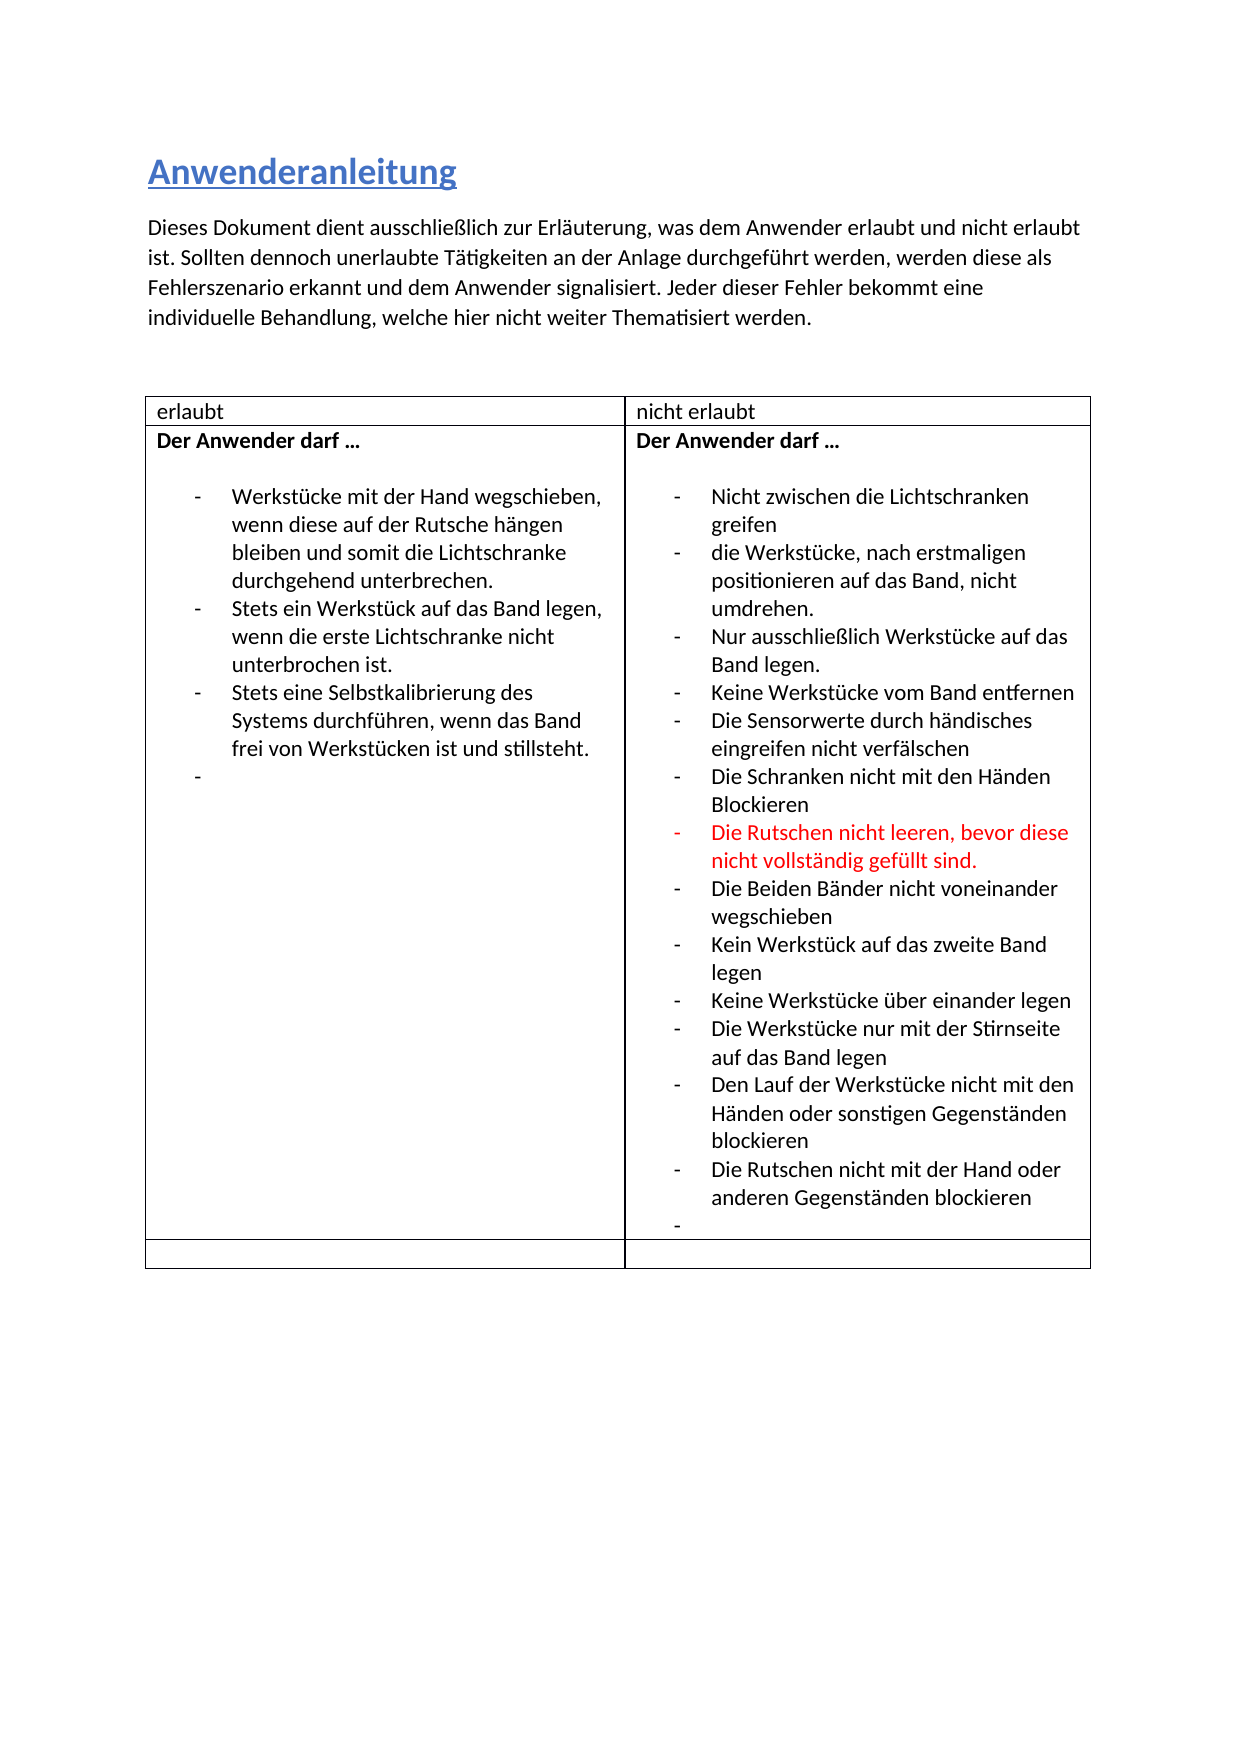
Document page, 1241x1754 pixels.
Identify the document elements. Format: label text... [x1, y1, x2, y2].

text Dieses Dokument dient ausschließlich zur Erläuterung, was dem Anwender erlaubt und nicht erlaubt ist. Sollten dennoch unerlaubte Tätigkeiten an der Anlage durchgeführt werden, werden diese als Fehlerszenario erkannt und dem Anwender signalisiert. Jeder dieser Fehler bekommt eine individuelle Behandlung, welche hier nicht weiter Thematisiert werden. [148, 213, 1093, 331]
table_cell Der Anwender darf … Nicht zwischen die Lichtschranken greifen die Werkstücke, nach erstmaligen positionieren auf das Band, nicht umdrehen. Nur ausschließlich Werkstücke auf das Band legen. Keine Werkstücke vom Band entfernen Die Sensorwerte durch händisches eingreifen nicht verfälschen Die Schranken nicht mit den Händen Blockieren Die Rutschen nicht leeren, bevor diese nicht vollständig gefüllt sind. Die Beiden Bänder nicht voneinander wegschieben Kein Werkstück auf das zweite Band legen Keine Werkstücke über einander legen Die Werkstücke nur mit der Stirnseite auf das Band legen Den Lauf der Werkstücke nicht mit den Händen oder sonstigen Gegenständen blockieren Die Rutschen nicht mit der Hand oder anderen Gegenständen blockieren [626, 426, 1090, 1239]
table_cell [146, 1240, 624, 1268]
text Anwenderanleitung [148, 148, 1093, 193]
table_header erlaubt [146, 397, 624, 425]
table_header nicht erlaubt [626, 397, 1090, 425]
table_cell [626, 1240, 1090, 1268]
table_cell Der Anwender darf … Werkstücke mit der Hand wegschieben, wenn diese auf der Rutsche hängen bleiben und somit die Lichtschranke durchgehend unterbrechen. Stets ein Werkstück auf das Band legen, wenn die erste Lichtschranke nicht unterbrochen ist. Stets eine Selbstkalibrierung des Systems durchführen, wenn das Band frei von Werkstücken ist und stillsteht. [146, 426, 624, 1239]
